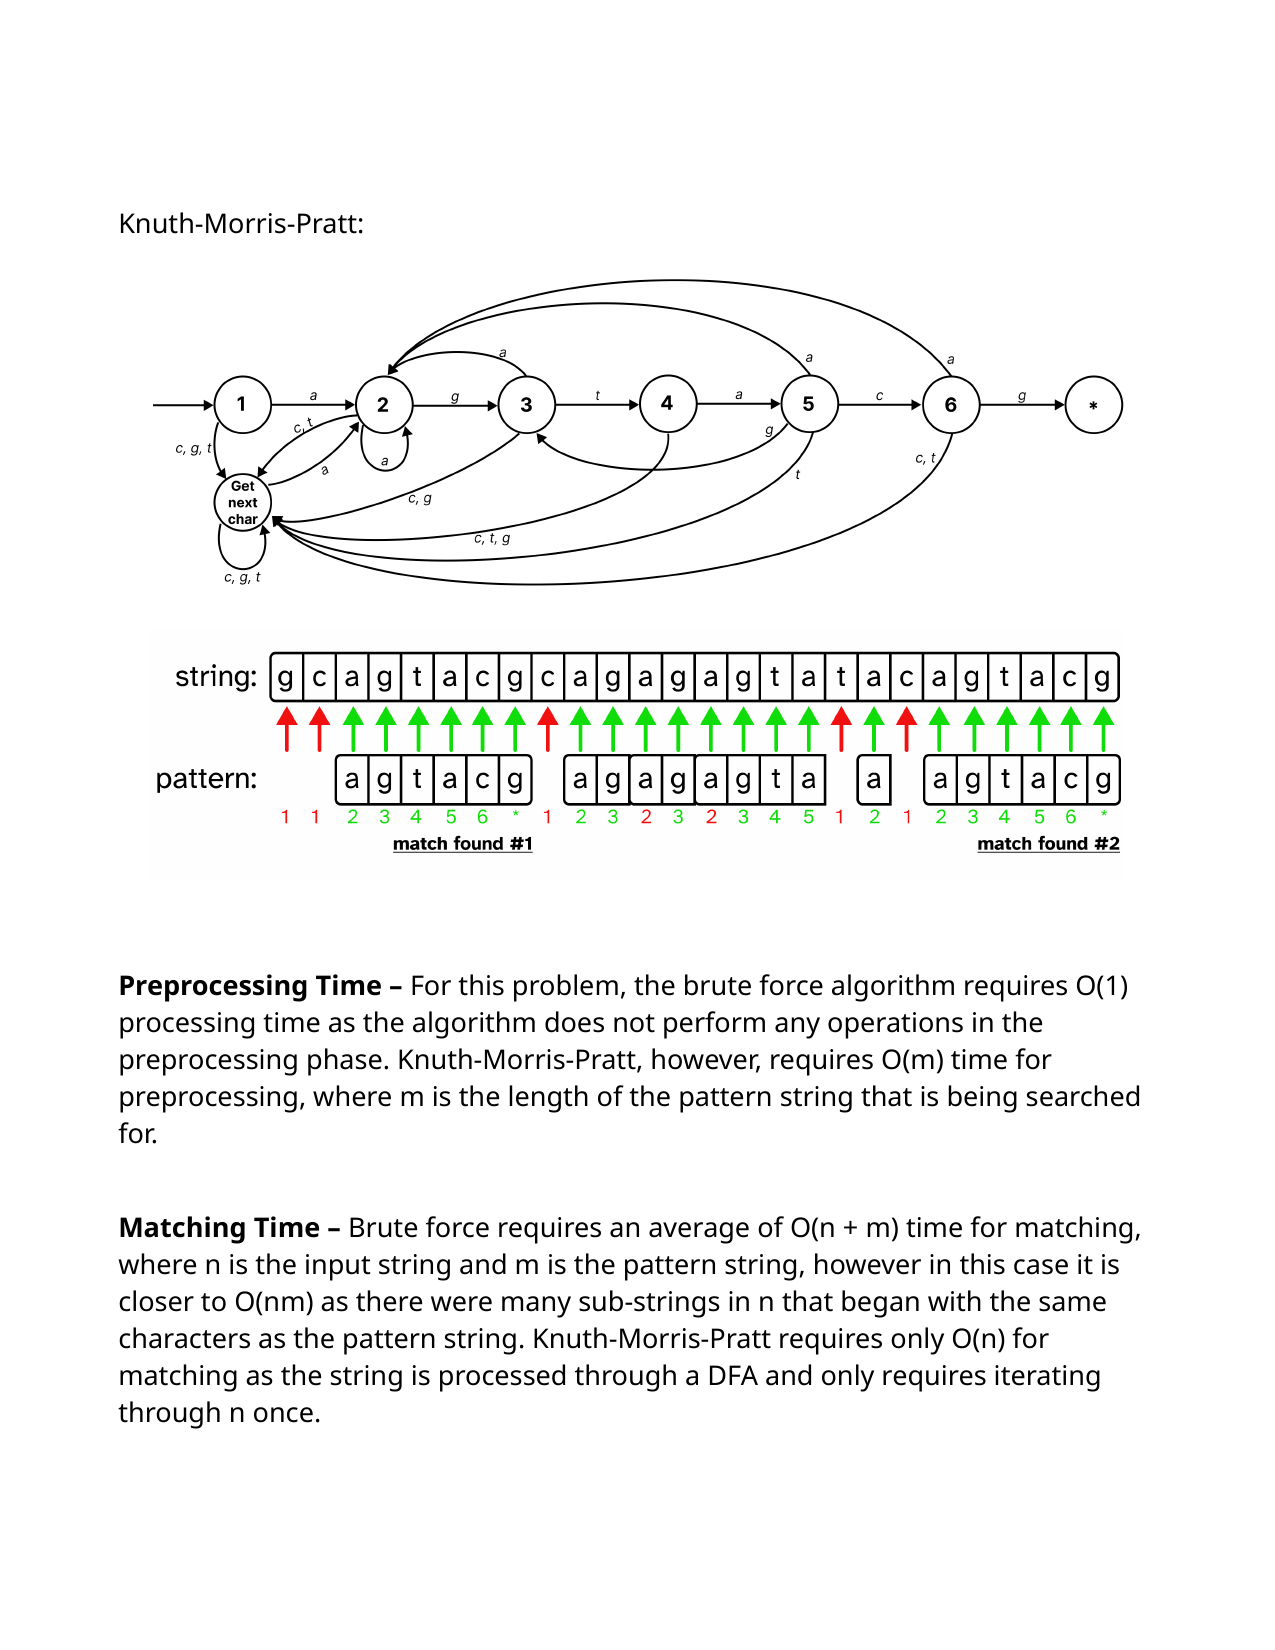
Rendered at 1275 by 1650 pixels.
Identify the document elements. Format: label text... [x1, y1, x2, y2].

text Preprocessing Time – For this problem, the brute force algorithm requires O(1) processing time as the algorithm does not perform any operations in the preprocessing phase. Knuth-Morris-Pratt, however, requires O(m) time for preprocessing, where m is the length of the pattern string that is being searched for. [118, 967, 1157, 1151]
text Knuth-Morris-Pratt: [118, 204, 1157, 241]
picture [150, 270, 1125, 596]
picture [150, 630, 1125, 881]
text Matching Time – Brute force requires an average of O(n + m) time for matching, where n is the input string and m is the pattern string, however in this case it is closer to O(nm) as there were many sub-strings in n that began with the same characters as the pattern string. Knuth-Morris-Pratt requires only O(n) for matching as the string is processed through a DFA and only requires iterating through n once. [118, 1209, 1157, 1430]
